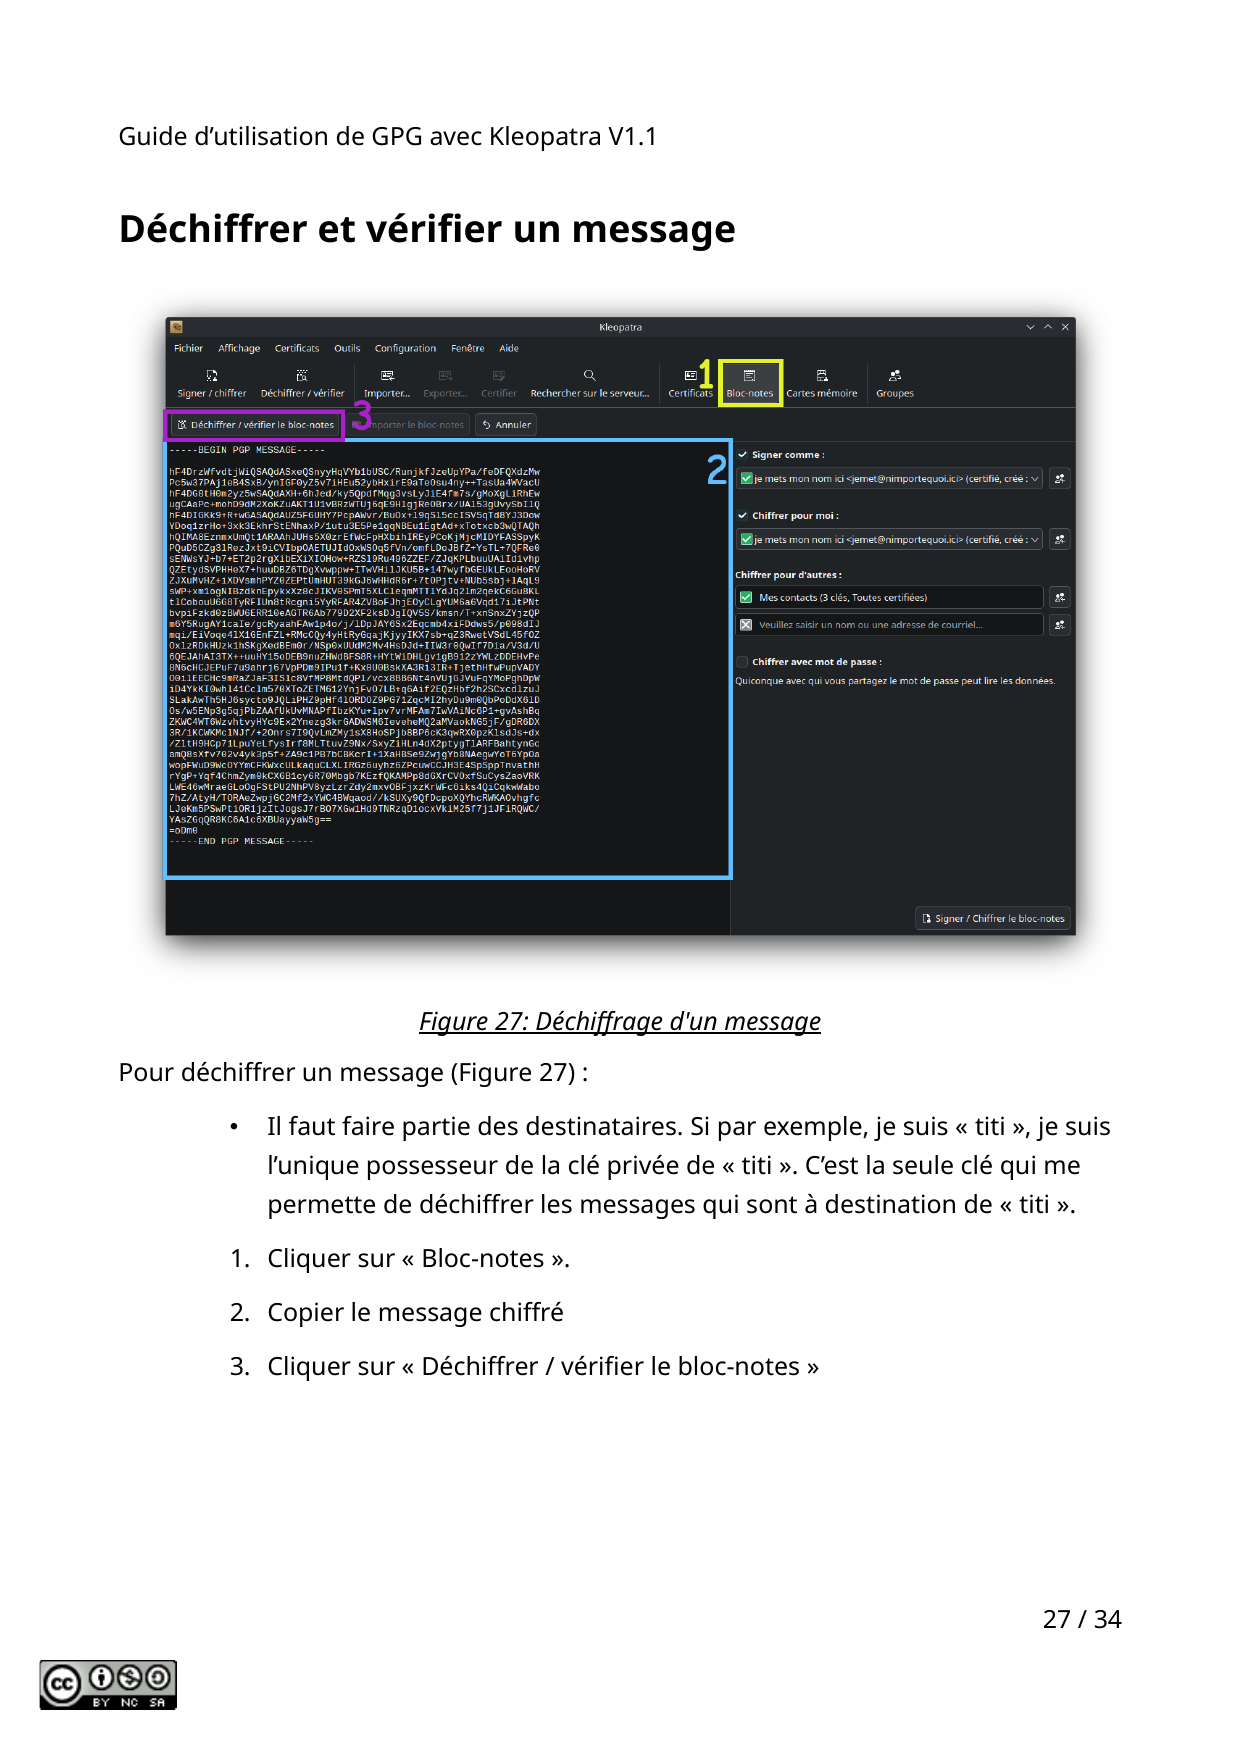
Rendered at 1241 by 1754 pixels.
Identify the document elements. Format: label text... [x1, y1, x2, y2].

subtitle Déchiffrer et vérifier un message [118, 202, 1122, 253]
text [118, 266, 1122, 278]
text Pour déchiffrer un message (Figure 27) : [118, 1037, 1122, 1089]
list Cliquer sur « Déchiffrer / vérifier le bloc-notes » [229, 1348, 1122, 1382]
picture [39, 1660, 177, 1710]
text Figure 27: Déchiffrage d'un message [118, 991, 1122, 1037]
picture [118, 278, 1123, 991]
list Cliquer sur « Bloc-notes ». [229, 1241, 1122, 1275]
list Il faut faire partie des destinataires. Si par exemple, je suis « titi », je suis l’unique possesseur de la clé privée de « titi ». C’est la seule clé qui me permette de déchiffrer les messages qui sont à destination de « titi ». [229, 1109, 1122, 1221]
list Copier le message chiffré [229, 1294, 1122, 1328]
